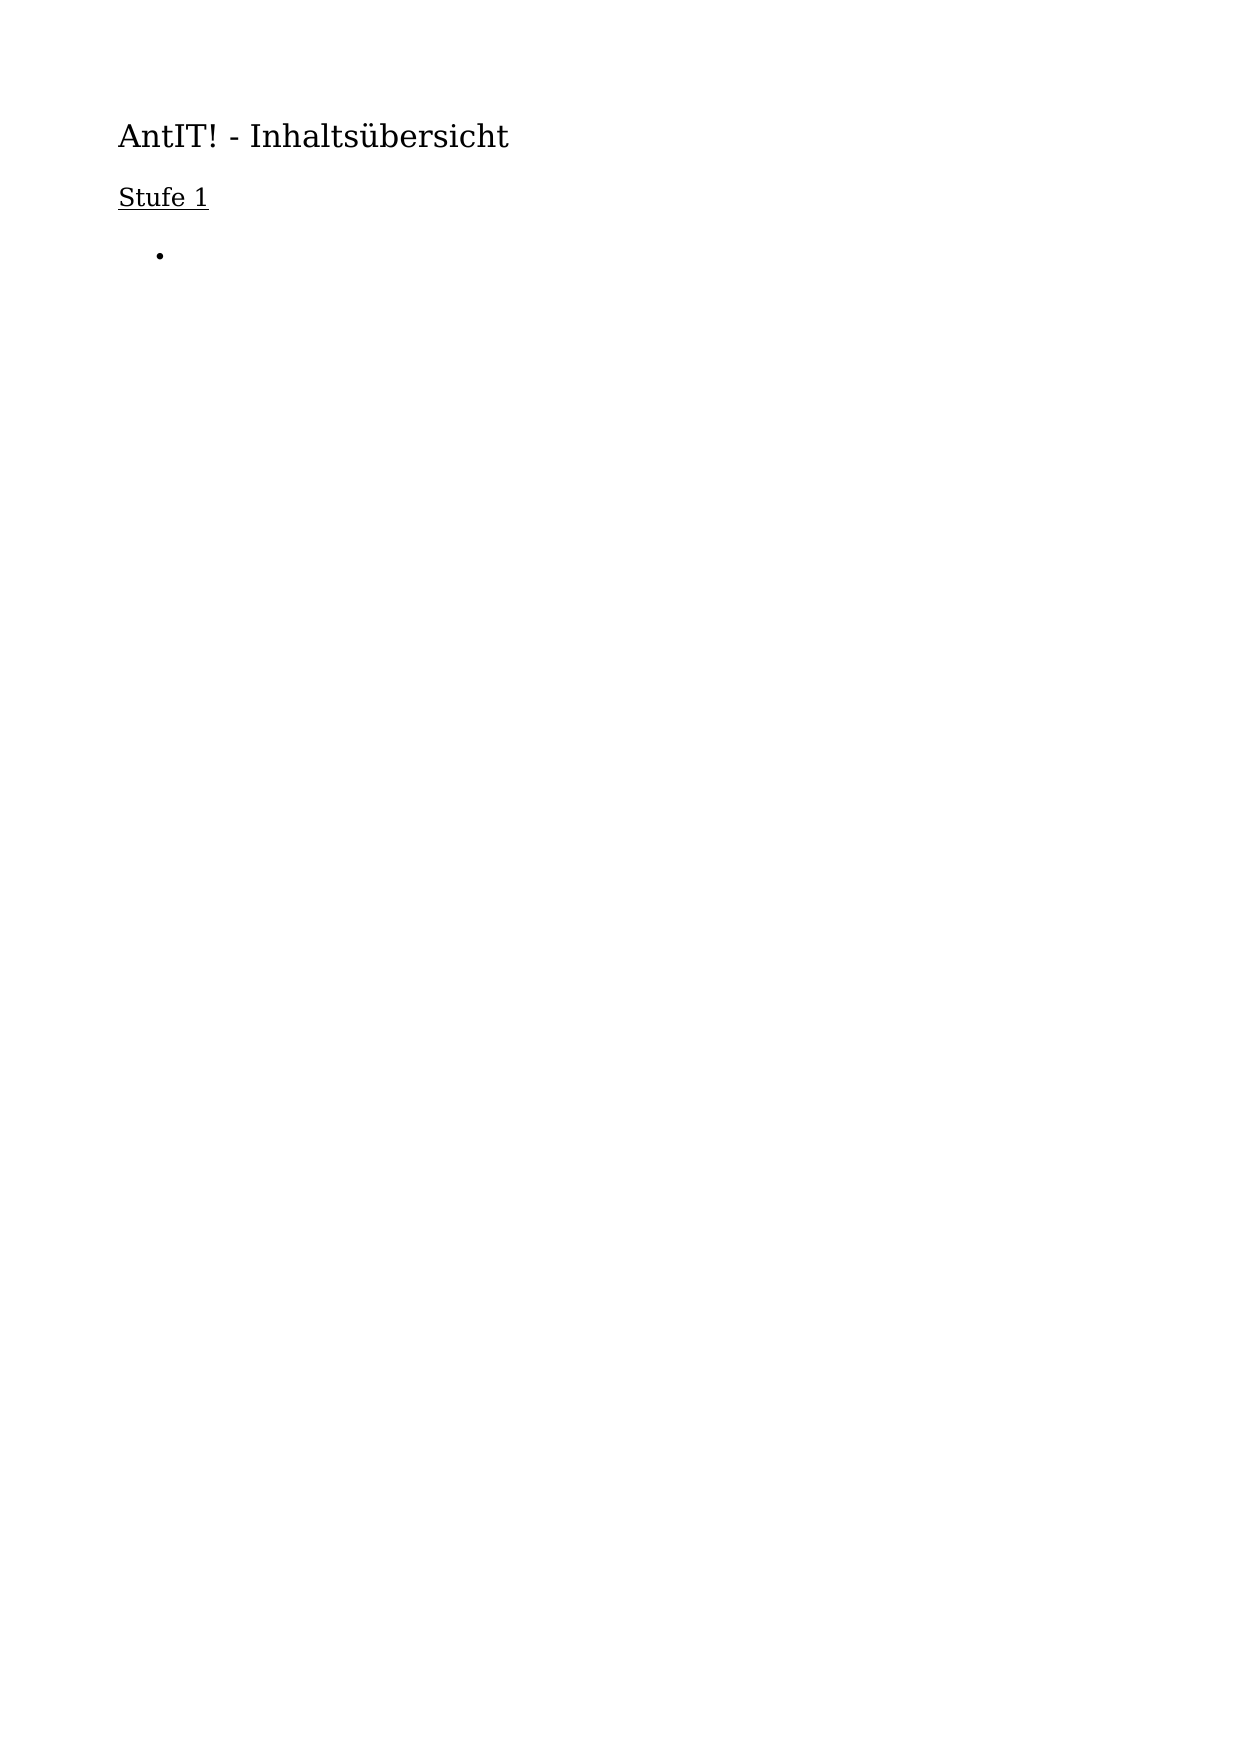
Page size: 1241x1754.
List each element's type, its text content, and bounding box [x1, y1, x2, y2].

text Stufe 1 [118, 184, 1122, 213]
text AntIT! - Inhaltsübersicht [118, 118, 1122, 154]
